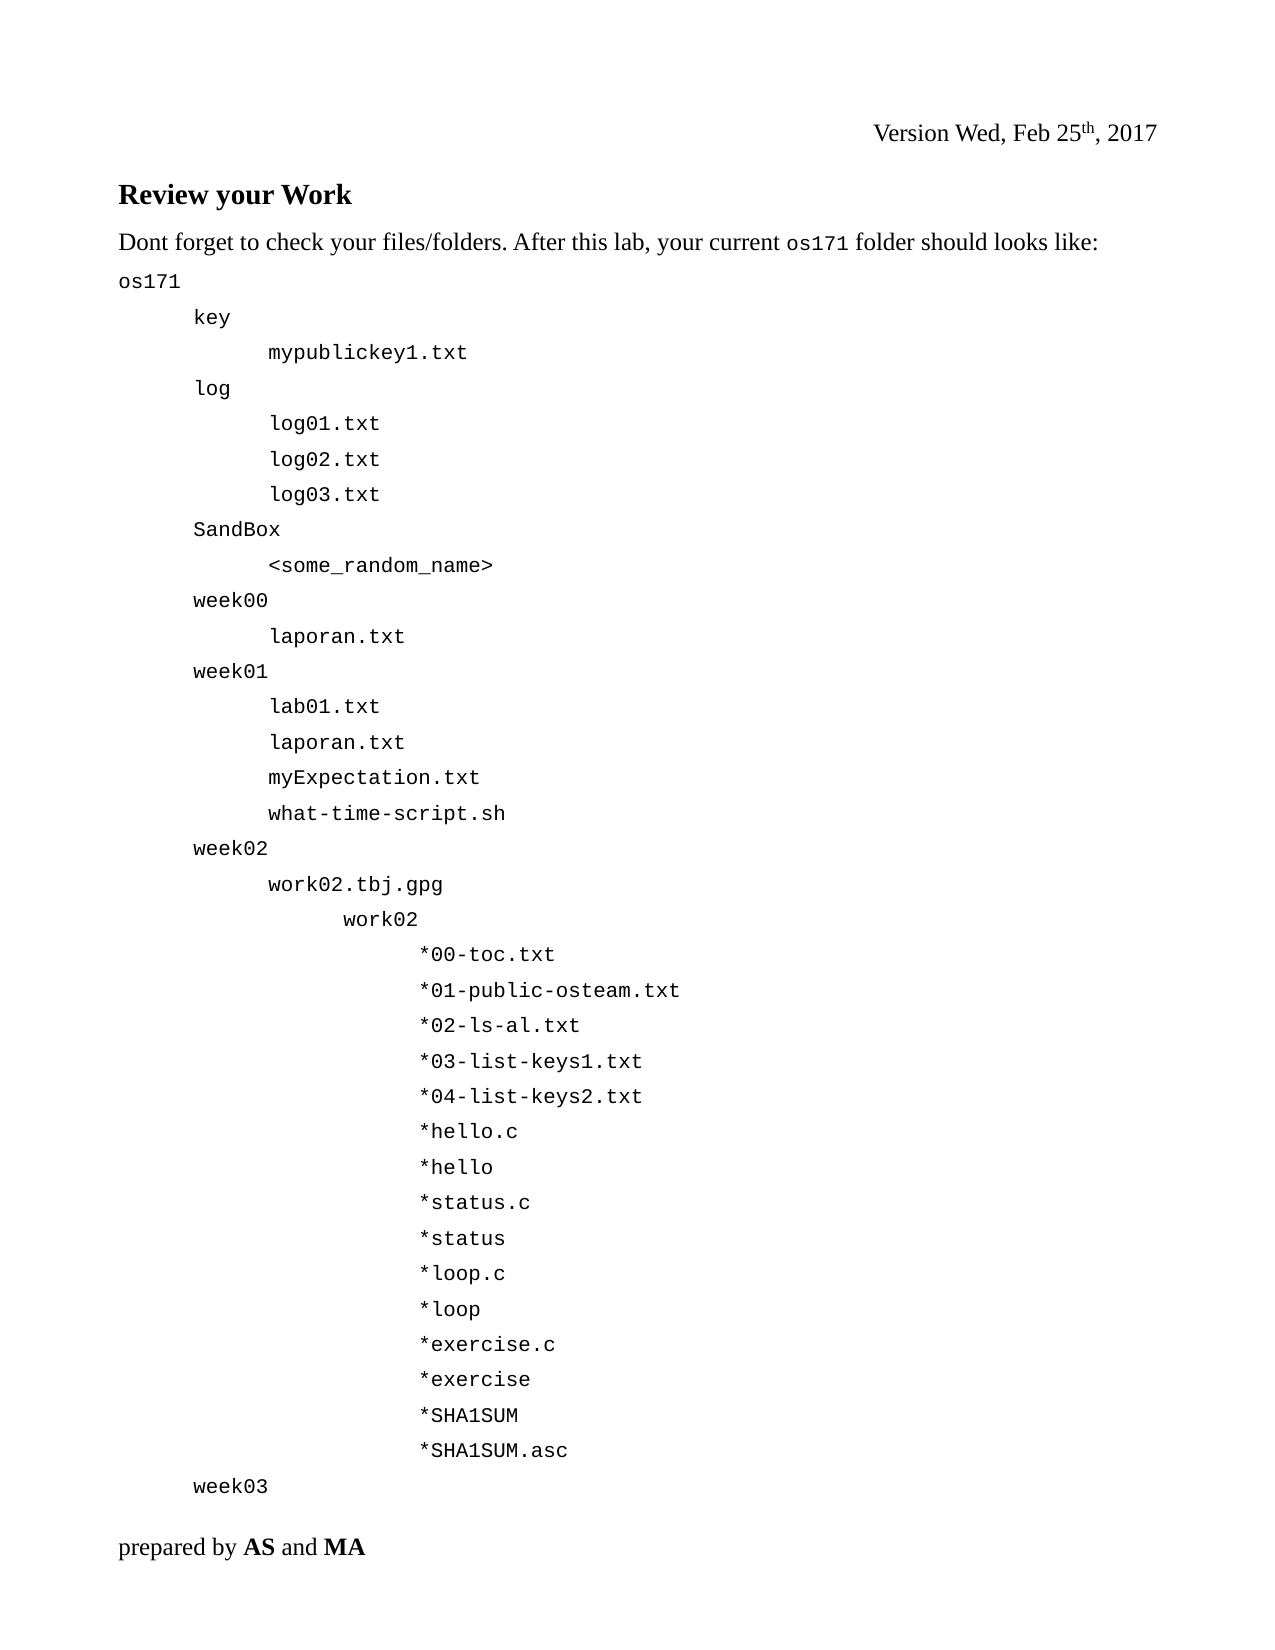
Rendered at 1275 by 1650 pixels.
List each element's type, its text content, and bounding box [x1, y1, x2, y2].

text myExpectation.txt [118, 767, 1157, 791]
text *status.c [118, 1192, 1157, 1216]
text *hello [118, 1157, 1157, 1181]
text *hello.c [118, 1122, 1157, 1145]
text *status [118, 1228, 1157, 1251]
text *exercise.c [118, 1334, 1157, 1358]
text SandBox [118, 519, 1157, 543]
text work02.tbj.gpg [118, 874, 1157, 897]
text log02.txt [118, 449, 1157, 472]
text week03 [118, 1476, 1157, 1499]
text work02 [118, 909, 1157, 933]
text week01 [118, 661, 1157, 685]
text week00 [118, 590, 1157, 614]
text *02-ls-al.txt [118, 1015, 1157, 1039]
text os171 [118, 272, 1157, 295]
text *00-toc.txt [118, 944, 1157, 968]
text lab01.txt [118, 697, 1157, 720]
text *SHA1SUM.asc [118, 1440, 1157, 1464]
text mypublickey1.txt [118, 342, 1157, 366]
text log03.txt [118, 484, 1157, 508]
text *exercise [118, 1369, 1157, 1393]
text laporan.txt [118, 626, 1157, 649]
text *SHA1SUM [118, 1405, 1157, 1428]
text *loop.c [118, 1263, 1157, 1287]
text *04-list-keys2.txt [118, 1086, 1157, 1110]
text what-time-script.sh [118, 803, 1157, 826]
text Review your Work [118, 177, 1157, 210]
text log01.txt [118, 413, 1157, 437]
text week02 [118, 838, 1157, 862]
text laporan.txt [118, 732, 1157, 756]
text Dont forget to check your files/folders. After this lab, your current os171 folder should looks like: [118, 227, 1157, 257]
text key [118, 307, 1157, 331]
text *03-list-keys1.txt [118, 1051, 1157, 1074]
text log [118, 378, 1157, 401]
text *01-public-osteam.txt [118, 980, 1157, 1003]
text *loop [118, 1299, 1157, 1322]
text <some_random_name> [118, 555, 1157, 578]
